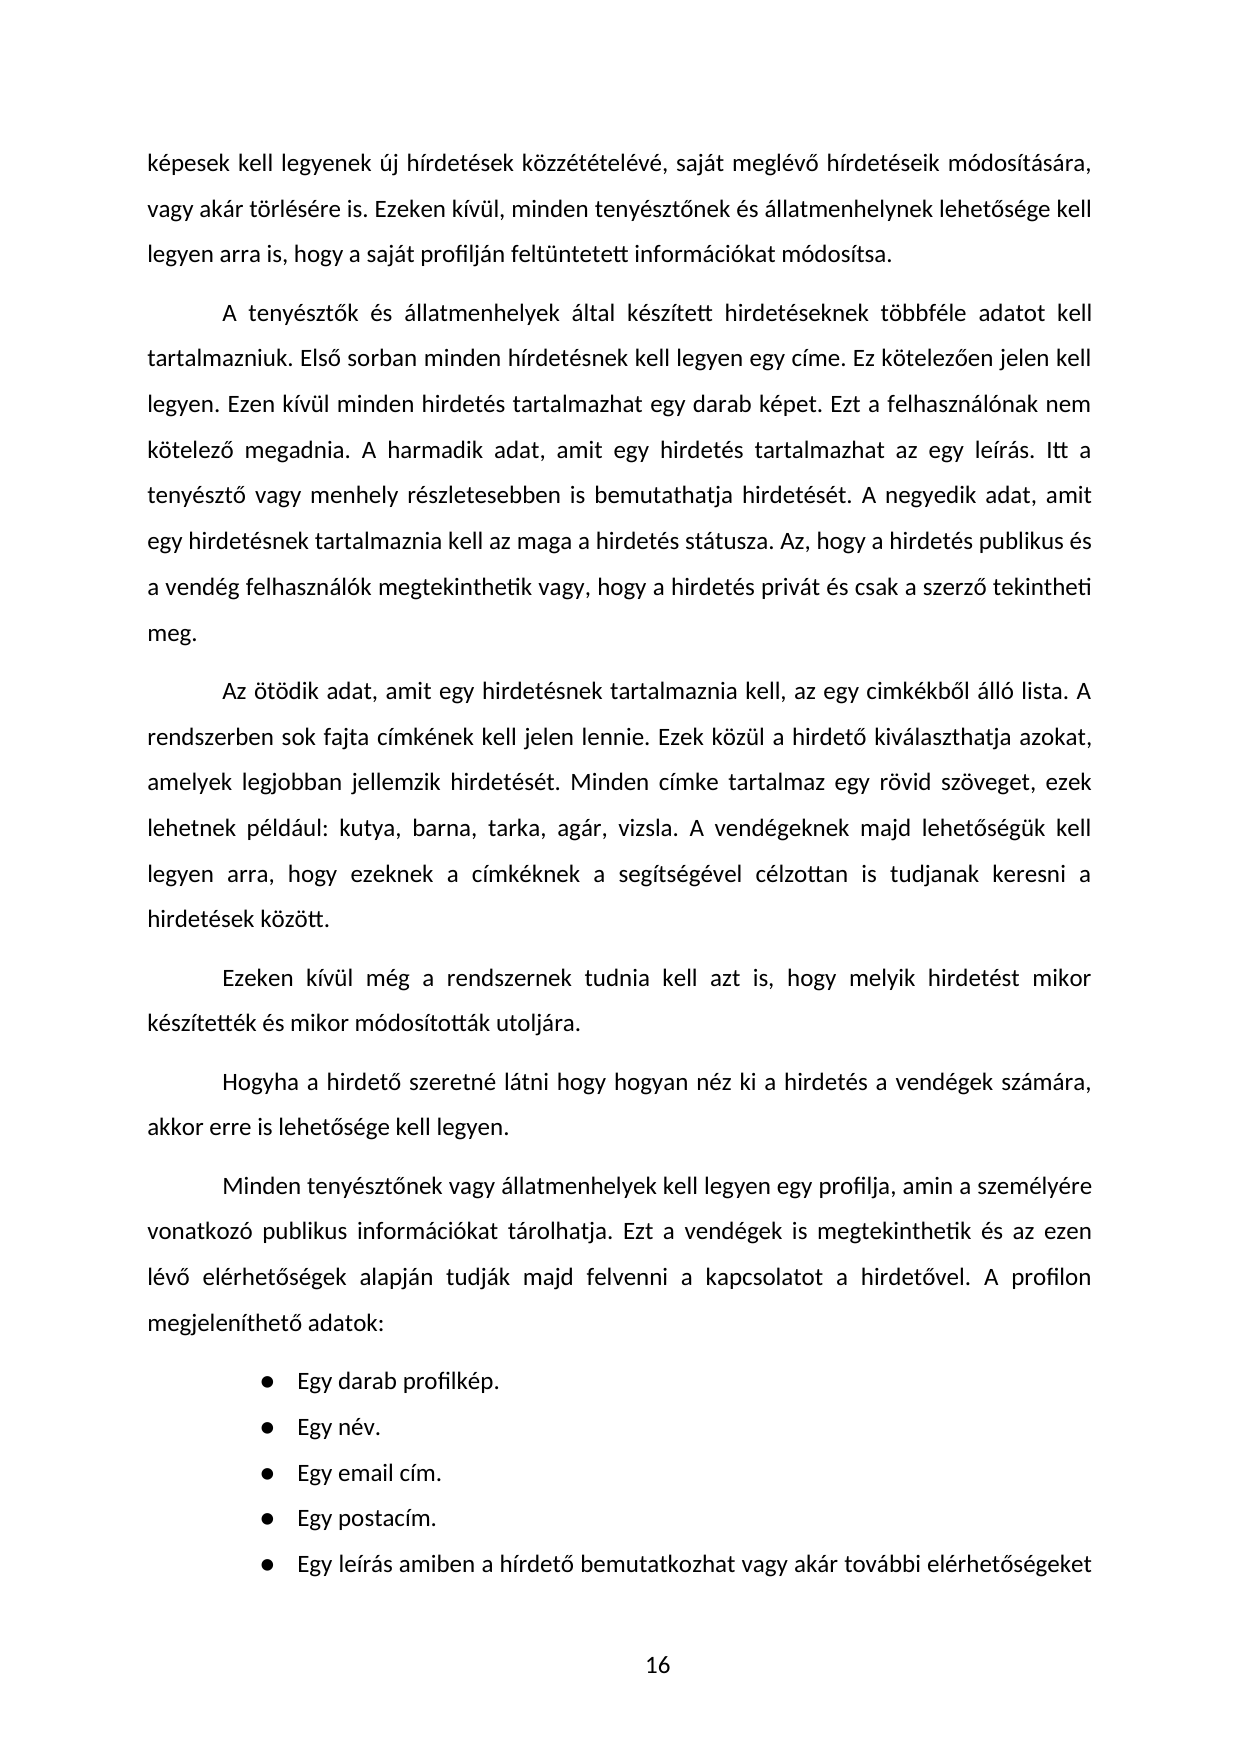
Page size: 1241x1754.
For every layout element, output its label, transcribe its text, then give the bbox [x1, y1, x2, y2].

list Egy postacím. [259, 1502, 1093, 1533]
text képesek kell legyenek új hírdetések közzétételévé, saját meglévő hírdetéseik módosítására, vagy akár törlésére is. Ezeken kívül, minden tenyésztőnek és állatmenhelynek lehetősége kell legyen arra is, hogy a saját profilján feltüntetett információkat módosítsa. [147, 147, 1093, 269]
list Egy leírás amiben a hírdető bemutatkozhat vagy akár további elérhetőségeket [259, 1548, 1093, 1579]
list Egy darab profilkép. [259, 1365, 1093, 1396]
text Hogyha a hirdető szeretné látni hogy hogyan néz ki a hirdetés a vendégek számára, akkor erre is lehetősége kell legyen. [147, 1066, 1093, 1142]
list Egy email cím. [259, 1457, 1093, 1487]
text Az ötödik adat, amit egy hirdetésnek tartalmaznia kell, az egy cimkékből álló lista. A rendszerben sok fajta címkének kell jelen lennie. Ezek közül a hirdető kiválaszthatja azokat, amelyek legjobban jellemzik hirdetését. Minden címke tartalmaz egy rövid szöveget, ezek lehetnek például: kutya, barna, tarka, agár, vizsla. A vendégeknek majd lehetőségük kell legyen arra, hogy ezeknek a címkéknek a segítségével célzottan is tudjanak keresni a hirdetések között. [147, 675, 1093, 934]
list Egy név. [259, 1411, 1093, 1441]
text Ezeken kívül még a rendszernek tudnia kell azt is, hogy melyik hirdetést mikor készítették és mikor módosították utoljára. [147, 962, 1093, 1038]
text Minden tenyésztőnek vagy állatmenhelyek kell legyen egy profilja, amin a személyére vonatkozó publikus információkat tárolhatja. Ezt a vendégek is megtekinthetik és az ezen lévő elérhetőségek alapján tudják majd felvenni a kapcsolatot a hirdetővel. A profilon megjeleníthető adatok: [147, 1170, 1093, 1337]
text A tenyésztők és állatmenhelyek által készített hirdetéseknek többféle adatot kell tartalmazniuk. Első sorban minden hírdetésnek kell legyen egy címe. Ez kötelezően jelen kell legyen. Ezen kívül minden hirdetés tartalmazhat egy darab képet. Ezt a felhasználónak nem kötelező megadnia. A harmadik adat, amit egy hirdetés tartalmazhat az egy leírás. Itt a tenyésztő vagy menhely részletesebben is bemutathatja hirdetését. A negyedik adat, amit egy hirdetésnek tartalmaznia kell az maga a hirdetés státusza. Az, hogy a hirdetés publikus és a vendég felhasználók megtekinthetik vagy, hogy a hirdetés privát és csak a szerző tekintheti meg. [147, 297, 1093, 647]
